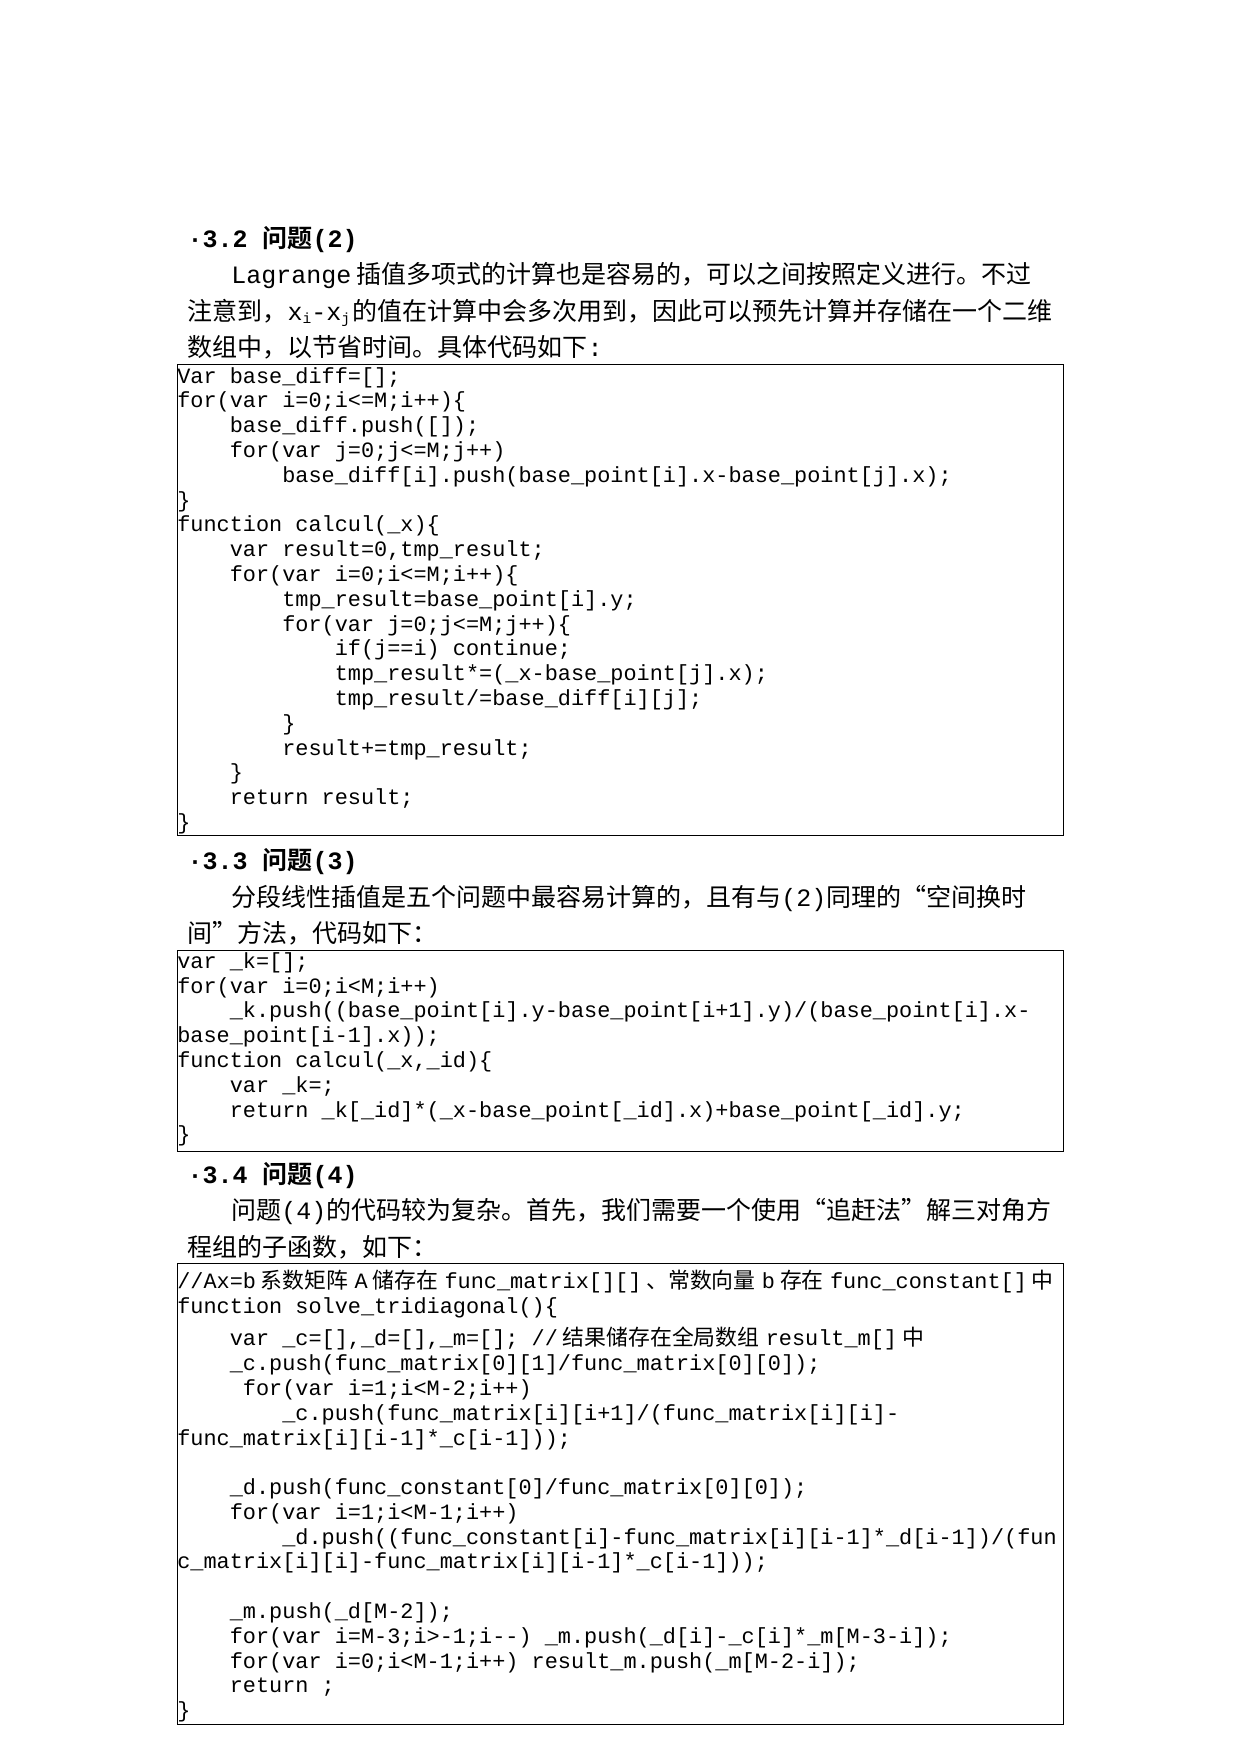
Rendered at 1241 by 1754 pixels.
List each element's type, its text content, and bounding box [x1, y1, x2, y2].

text ·3.2 问题(2) [187, 218, 1053, 254]
text ·3.3 问题(3) [187, 841, 1053, 877]
text 分段线性插值是五个问题中最容易计算的，且有与(2)同理的“空间换时间”方法，代码如下： [187, 877, 1053, 950]
text Lagrange插值多项式的计算也是容易的，可以之间按照定义进行。不过注意到，xi-xj的值在计算中会多次用到，因此可以预先计算并存储在一个二维数组中，以节省时间。具体代码如下: [187, 254, 1053, 364]
text 问题(4)的代码较为复杂。首先，我们需要一个使用“追赶法”解三对角方程组的子函数，如下： [187, 1191, 1053, 1263]
text ·3.4 问题(4) [187, 1154, 1053, 1191]
